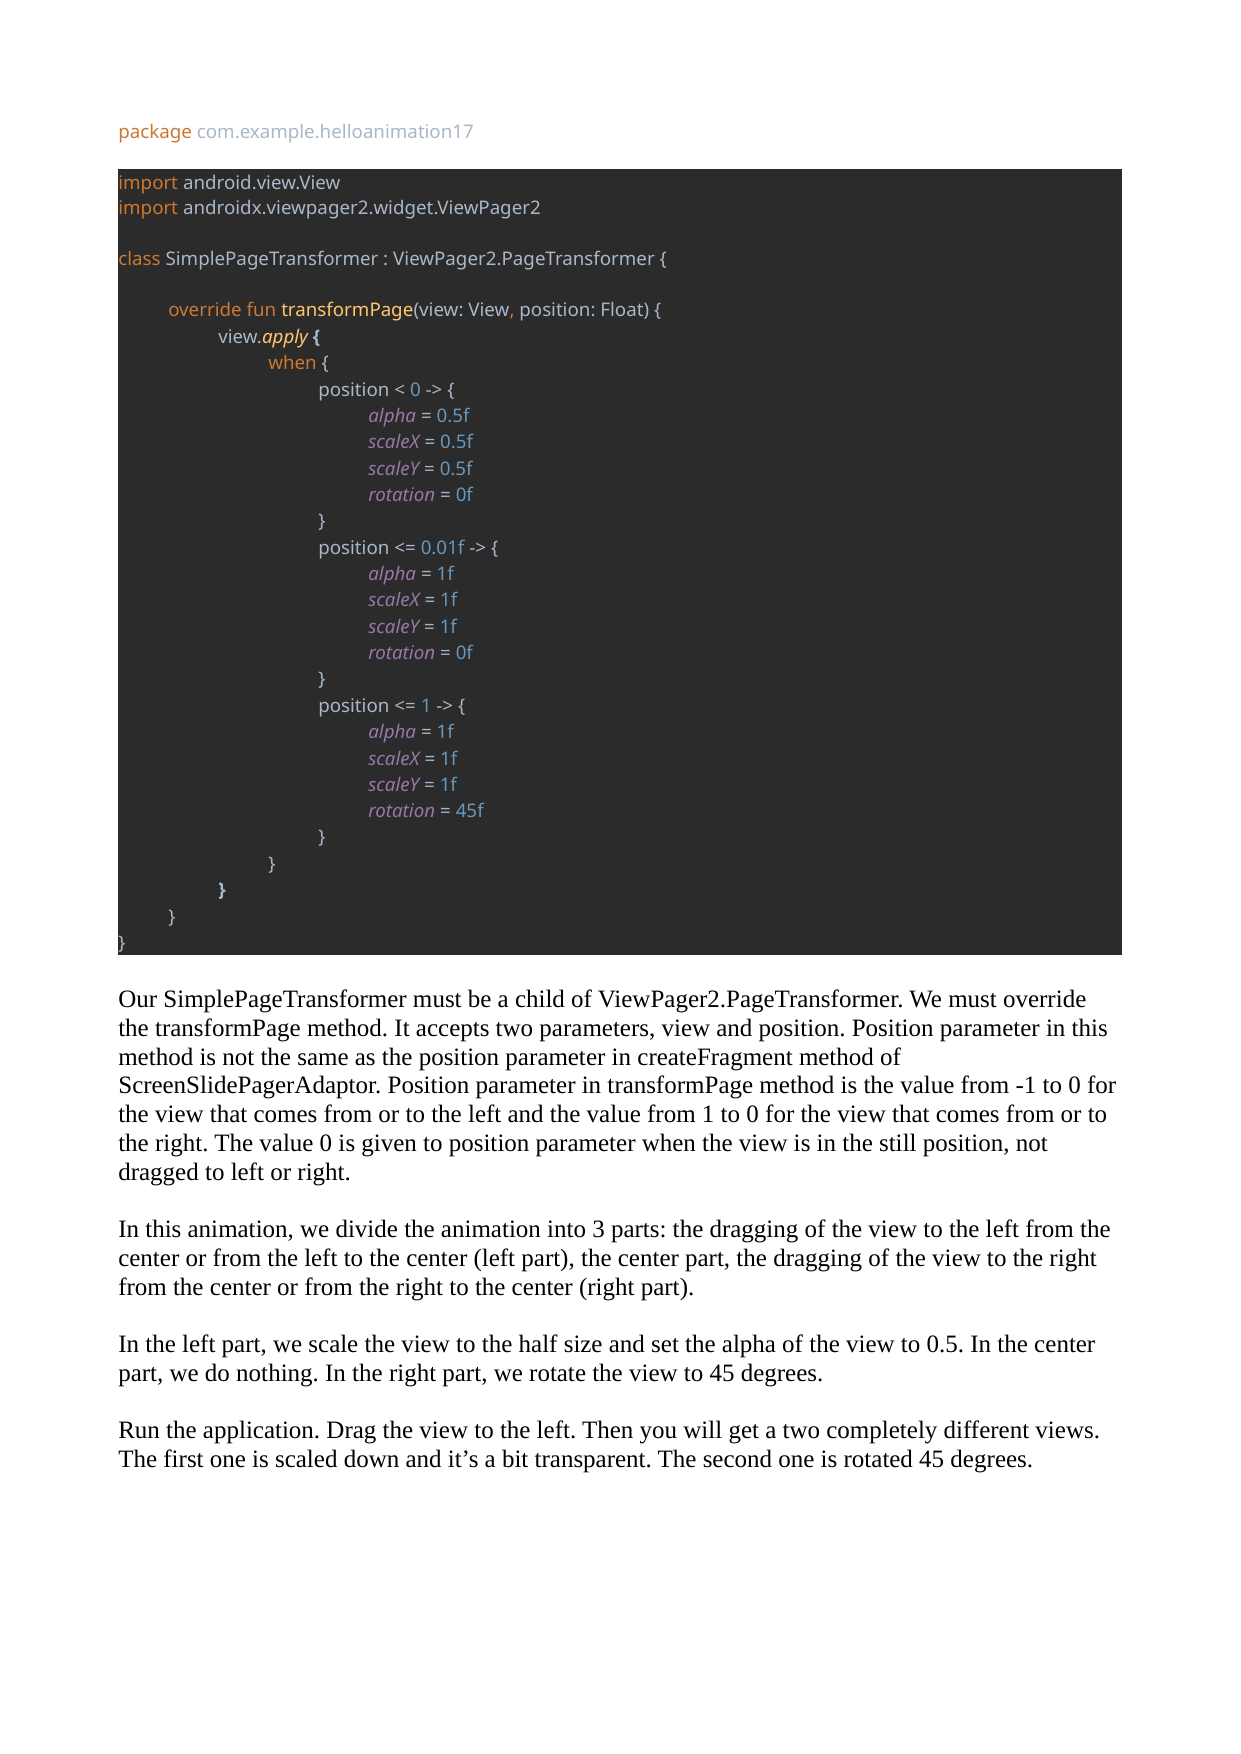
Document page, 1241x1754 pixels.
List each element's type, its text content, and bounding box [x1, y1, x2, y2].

text package com.example.helloanimation17 [118, 118, 1122, 144]
text position <= 0.01f -> { [118, 534, 1122, 560]
text position <= 1 -> { [118, 692, 1122, 718]
text when { [118, 349, 1122, 376]
text alpha = 0.5f [118, 402, 1122, 428]
text class SimplePageTransformer : ViewPager2.PageTransformer { [118, 246, 1122, 271]
text rotation = 0f [118, 481, 1122, 508]
text import androidx.viewpager2.widget.ViewPager2 [118, 195, 1122, 220]
text } [118, 508, 1122, 534]
text Run the application. Drag the view to the left. Then you will get a two completely different views. The first one is scaled down and it’s a bit transparent. The second one is rotated 45 degrees. [118, 1416, 1122, 1473]
text scaleY = 1f [118, 771, 1122, 797]
text import android.view.View [118, 169, 1122, 195]
text } [118, 903, 1122, 929]
text scaleY = 0.5f [118, 455, 1122, 481]
text } [118, 666, 1122, 692]
text scaleX = 0.5f [118, 428, 1122, 455]
text } [118, 929, 1122, 955]
text } [118, 877, 1122, 903]
text } [118, 824, 1122, 850]
text alpha = 1f [118, 718, 1122, 745]
text scaleX = 1f [118, 745, 1122, 771]
text position < 0 -> { [118, 376, 1122, 402]
text In the left part, we scale the view to the half size and set the alpha of the view to 0.5. In the center part, we do nothing. In the right part, we rotate the view to 45 degrees. [118, 1329, 1122, 1387]
text override fun transformPage(view: View, position: Float) { [118, 297, 1122, 323]
text rotation = 45f [118, 797, 1122, 824]
text view.apply { [118, 323, 1122, 349]
text } [118, 850, 1122, 877]
text rotation = 0f [118, 639, 1122, 666]
text scaleY = 1f [118, 613, 1122, 639]
text scaleX = 1f [118, 587, 1122, 613]
text In this animation, we divide the animation into 3 parts: the dragging of the view to the left from the center or from the left to the center (left part), the center part, the dragging of the view to the right from the center or from the right to the center (right part). [118, 1214, 1122, 1301]
text alpha = 1f [118, 560, 1122, 587]
text Our SimplePageTransformer must be a child of ViewPager2.PageTransformer. We must override the transformPage method. It accepts two parameters, view and position. Position parameter in this method is not the same as the position parameter in createFragment method of ScreenSlidePagerAdaptor. Position parameter in transformPage method is the value from -1 to 0 for the view that comes from or to the left and the value from 1 to 0 for the view that comes from or to the right. The value 0 is given to position parameter when the view is in the still position, not dragged to left or right. [118, 984, 1122, 1186]
